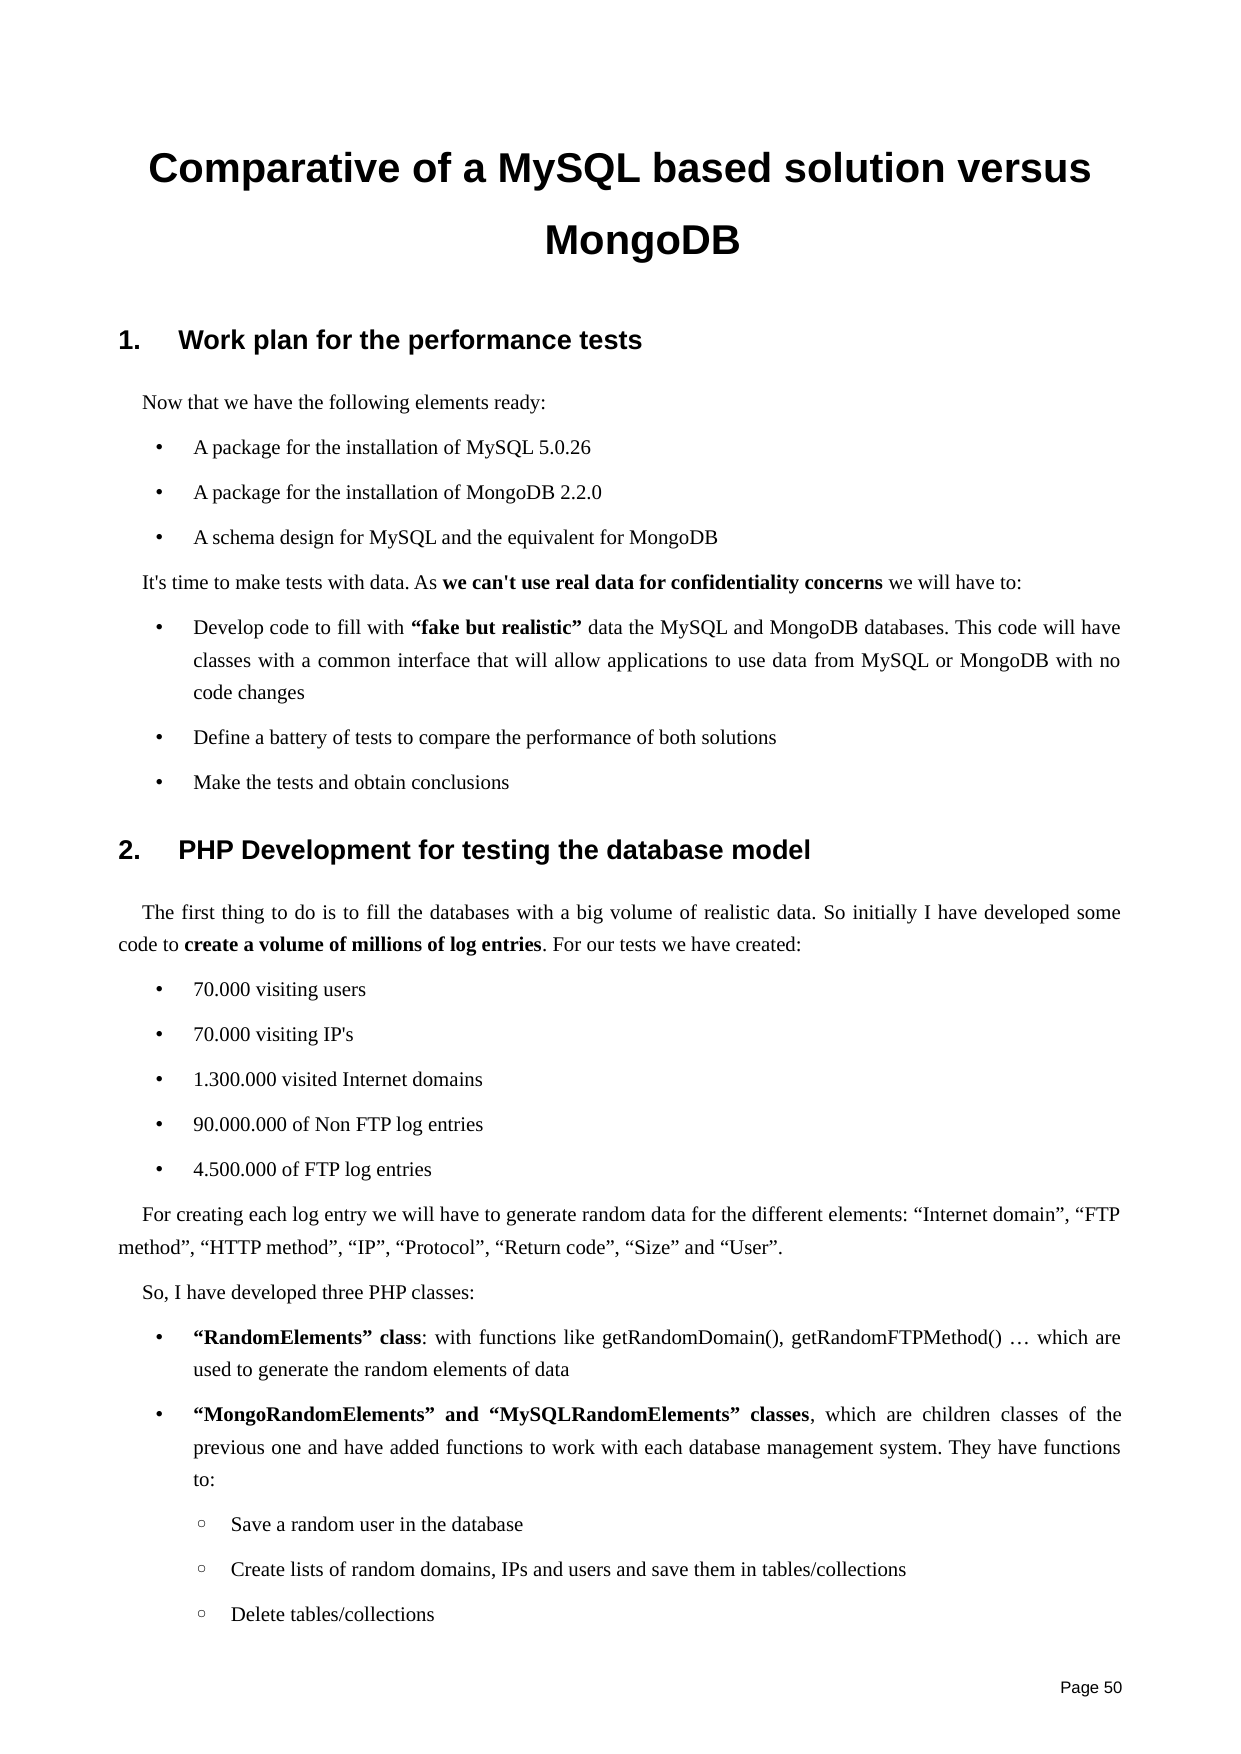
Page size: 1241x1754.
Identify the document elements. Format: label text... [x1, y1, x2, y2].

text For creating each log entry we will have to generate random data for the different elements: “Internet domain”, “FTP method”, “HTTP method”, “IP”, “Protocol”, “Return code”, “Size” and “User”. [118, 1196, 1122, 1261]
list Create lists of random domains, IPs and users and save them in tables/collections [193, 1551, 1122, 1583]
subtitle Work plan for the performance tests [118, 324, 1122, 356]
text Now that we have the following elements ready: [118, 384, 1122, 416]
list Develop code to fill with “fake but realistic” data the MySQL and MongoDB databases. This code will have classes with a common interface that will allow applications to use data from MySQL or MongoDB with no code changes [156, 609, 1122, 706]
list Delete tables/collections [193, 1596, 1122, 1628]
subtitle PHP Development for testing the database model [118, 834, 1122, 865]
list A package for the installation of MongoDB 2.2.0 [156, 474, 1122, 506]
list Save a random user in the database [193, 1506, 1122, 1538]
list Make the tests and obtain conclusions [156, 764, 1122, 796]
list “MongoRandomElements” and “MySQLRandomElements” classes, which are children classes of the previous one and have added functions to work with each database management system. They have functions to: [156, 1396, 1122, 1493]
list 1.300.000 visited Internet domains [156, 1061, 1122, 1093]
list 70.000 visiting users [156, 971, 1122, 1003]
text It's time to make tests with data. As we can't use real data for confidentiality concerns we will have to: [118, 564, 1122, 596]
list Define a battery of tests to compare the performance of both solutions [156, 719, 1122, 751]
list 90.000.000 of Non FTP log entries [156, 1106, 1122, 1138]
text So, I have developed three PHP classes: [118, 1273, 1122, 1306]
list 4.500.000 of FTP log entries [156, 1151, 1122, 1183]
subtitle Comparative of a MySQL based solution versus MongoDB [118, 143, 1122, 263]
text The first thing to do is to fill the databases with a big volume of realistic data. So initially I have developed some code to create a volume of millions of log entries. For our tests we have created: [118, 893, 1122, 958]
list “RandomElements” class: with functions like getRandomDomain(), getRandomFTPMethod() … which are used to generate the random elements of data [156, 1318, 1122, 1383]
list 70.000 visiting IP's [156, 1016, 1122, 1048]
list A package for the installation of MySQL 5.0.26 [156, 429, 1122, 461]
list A schema design for MySQL and the equivalent for MongoDB [156, 519, 1122, 551]
